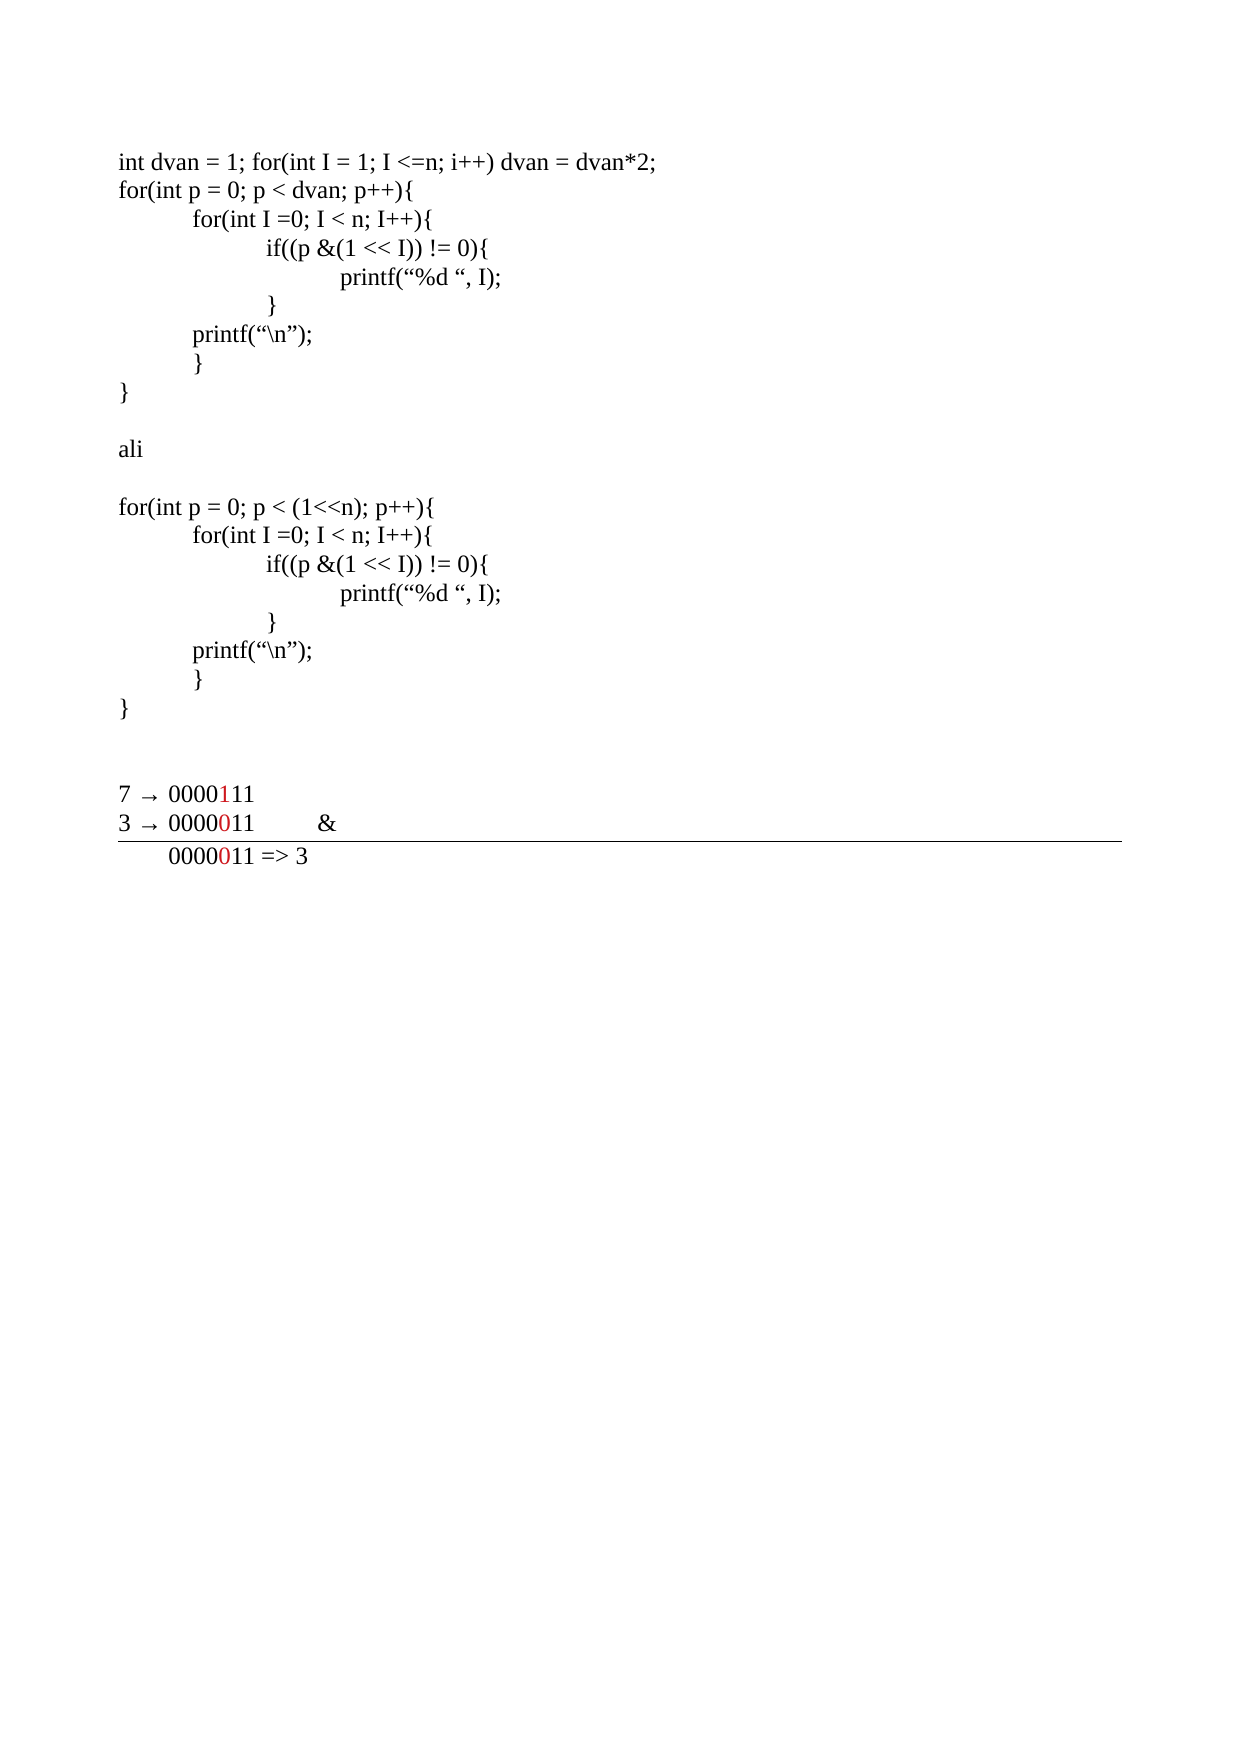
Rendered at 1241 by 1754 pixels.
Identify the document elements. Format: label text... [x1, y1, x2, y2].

text } [118, 291, 1122, 319]
text int dvan = 1; for(int I = 1; I <=n; i++) dvan = dvan*2; [118, 147, 1122, 176]
text printf(“\n”); [118, 319, 1122, 348]
text } [118, 664, 1122, 693]
text } [118, 377, 1122, 406]
text printf(“\n”); [118, 636, 1122, 664]
text 3 → 0000011 & [118, 808, 1122, 841]
text if((p &(1 << I)) != 0){ [118, 549, 1122, 578]
text ali [118, 434, 1122, 463]
text if((p &(1 << I)) != 0){ [118, 233, 1122, 262]
text for(int p = 0; p < (1<<n); p++){ [118, 492, 1122, 521]
text } [118, 693, 1122, 722]
text printf(“%d “, I); [118, 578, 1122, 607]
text for(int I =0; I < n; I++){ [118, 521, 1122, 549]
text for(int p = 0; p < dvan; p++){ [118, 176, 1122, 204]
text } [118, 348, 1122, 377]
text printf(“%d “, I); [118, 262, 1122, 291]
text 0000011 => 3 [118, 842, 1122, 870]
text for(int I =0; I < n; I++){ [118, 204, 1122, 233]
text } [118, 607, 1122, 636]
text 7 → 0000111 [118, 779, 1122, 808]
